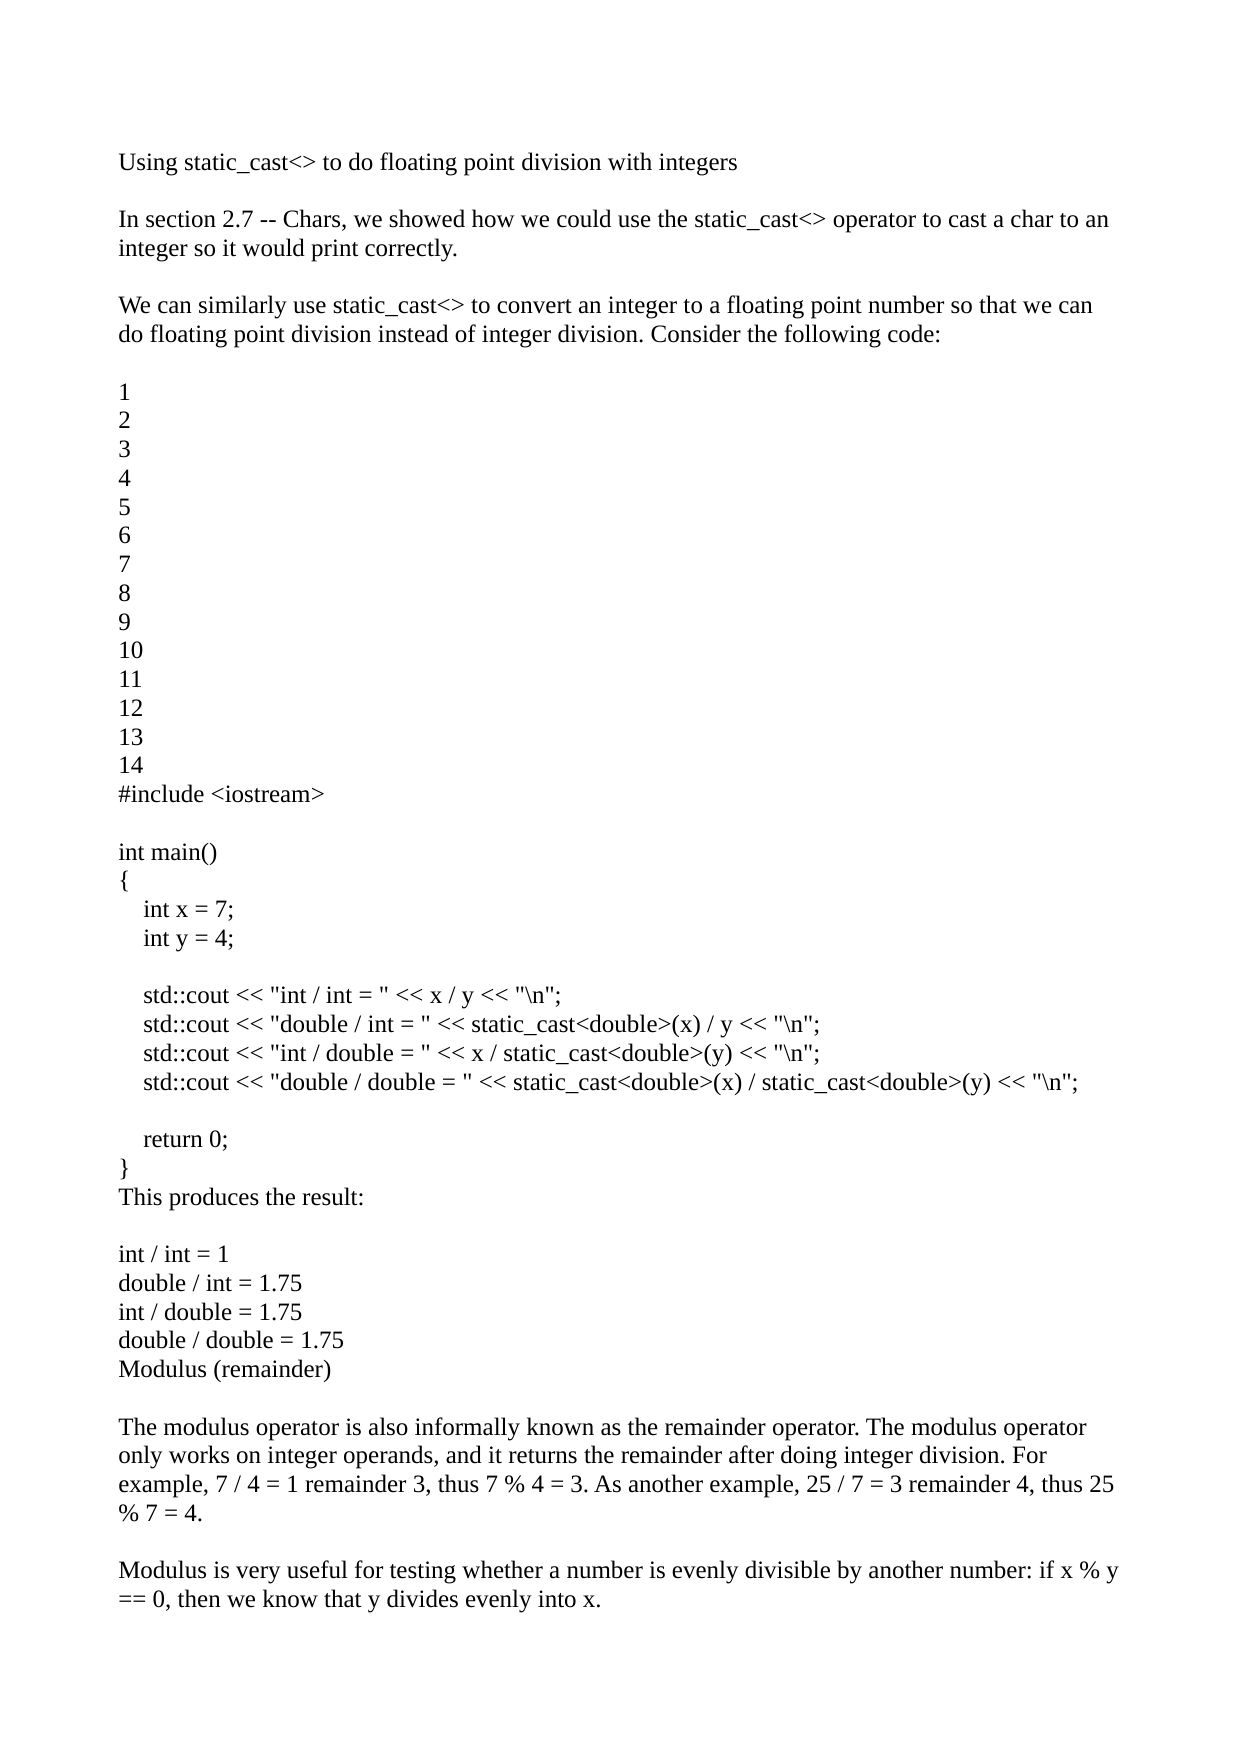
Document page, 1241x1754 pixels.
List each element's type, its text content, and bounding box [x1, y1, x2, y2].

text 3 [118, 434, 1122, 463]
text We can similarly use static_cast<> to convert an integer to a floating point number so that we can do floating point division instead of integer division. Consider the following code: [118, 291, 1122, 348]
text int / int = 1 [118, 1239, 1122, 1268]
text 1 [118, 377, 1122, 406]
text double / double = 1.75 [118, 1326, 1122, 1354]
text 11 [118, 664, 1122, 693]
text Using static_cast<> to do floating point division with integers [118, 147, 1122, 176]
text 12 [118, 693, 1122, 722]
text 8 [118, 578, 1122, 607]
text int main() [118, 837, 1122, 866]
text double / int = 1.75 [118, 1268, 1122, 1297]
text 14 [118, 751, 1122, 779]
text Modulus is very useful for testing whether a number is evenly divisible by another number: if x % y == 0, then we know that y divides evenly into x. [118, 1556, 1122, 1613]
text In section 2.7 -- Chars, we showed how we could use the static_cast<> operator to cast a char to an integer so it would print correctly. [118, 204, 1122, 262]
text } [118, 1153, 1122, 1182]
text std::cout << "double / double = " << static_cast<double>(x) / static_cast<double>(y) << "\n"; [118, 1067, 1122, 1096]
text 5 [118, 492, 1122, 521]
text std::cout << "int / double = " << x / static_cast<double>(y) << "\n"; [118, 1038, 1122, 1067]
text 4 [118, 463, 1122, 492]
text 6 [118, 521, 1122, 549]
text { [118, 866, 1122, 894]
text 7 [118, 549, 1122, 578]
text 13 [118, 722, 1122, 751]
text std::cout << "double / int = " << static_cast<double>(x) / y << "\n"; [118, 1009, 1122, 1038]
text 10 [118, 636, 1122, 664]
text #include <iostream> [118, 779, 1122, 808]
text 2 [118, 406, 1122, 434]
text The modulus operator is also informally known as the remainder operator. The modulus operator only works on integer operands, and it returns the remainder after doing integer division. For example, 7 / 4 = 1 remainder 3, thus 7 % 4 = 3. As another example, 25 / 7 = 3 remainder 4, thus 25 % 7 = 4. [118, 1412, 1122, 1527]
text Modulus (remainder) [118, 1354, 1122, 1383]
text This produces the result: [118, 1182, 1122, 1211]
text int x = 7; [118, 894, 1122, 923]
text int / double = 1.75 [118, 1297, 1122, 1326]
text return 0; [118, 1124, 1122, 1153]
text std::cout << "int / int = " << x / y << "\n"; [118, 981, 1122, 1009]
text 9 [118, 607, 1122, 636]
text int y = 4; [118, 923, 1122, 952]
